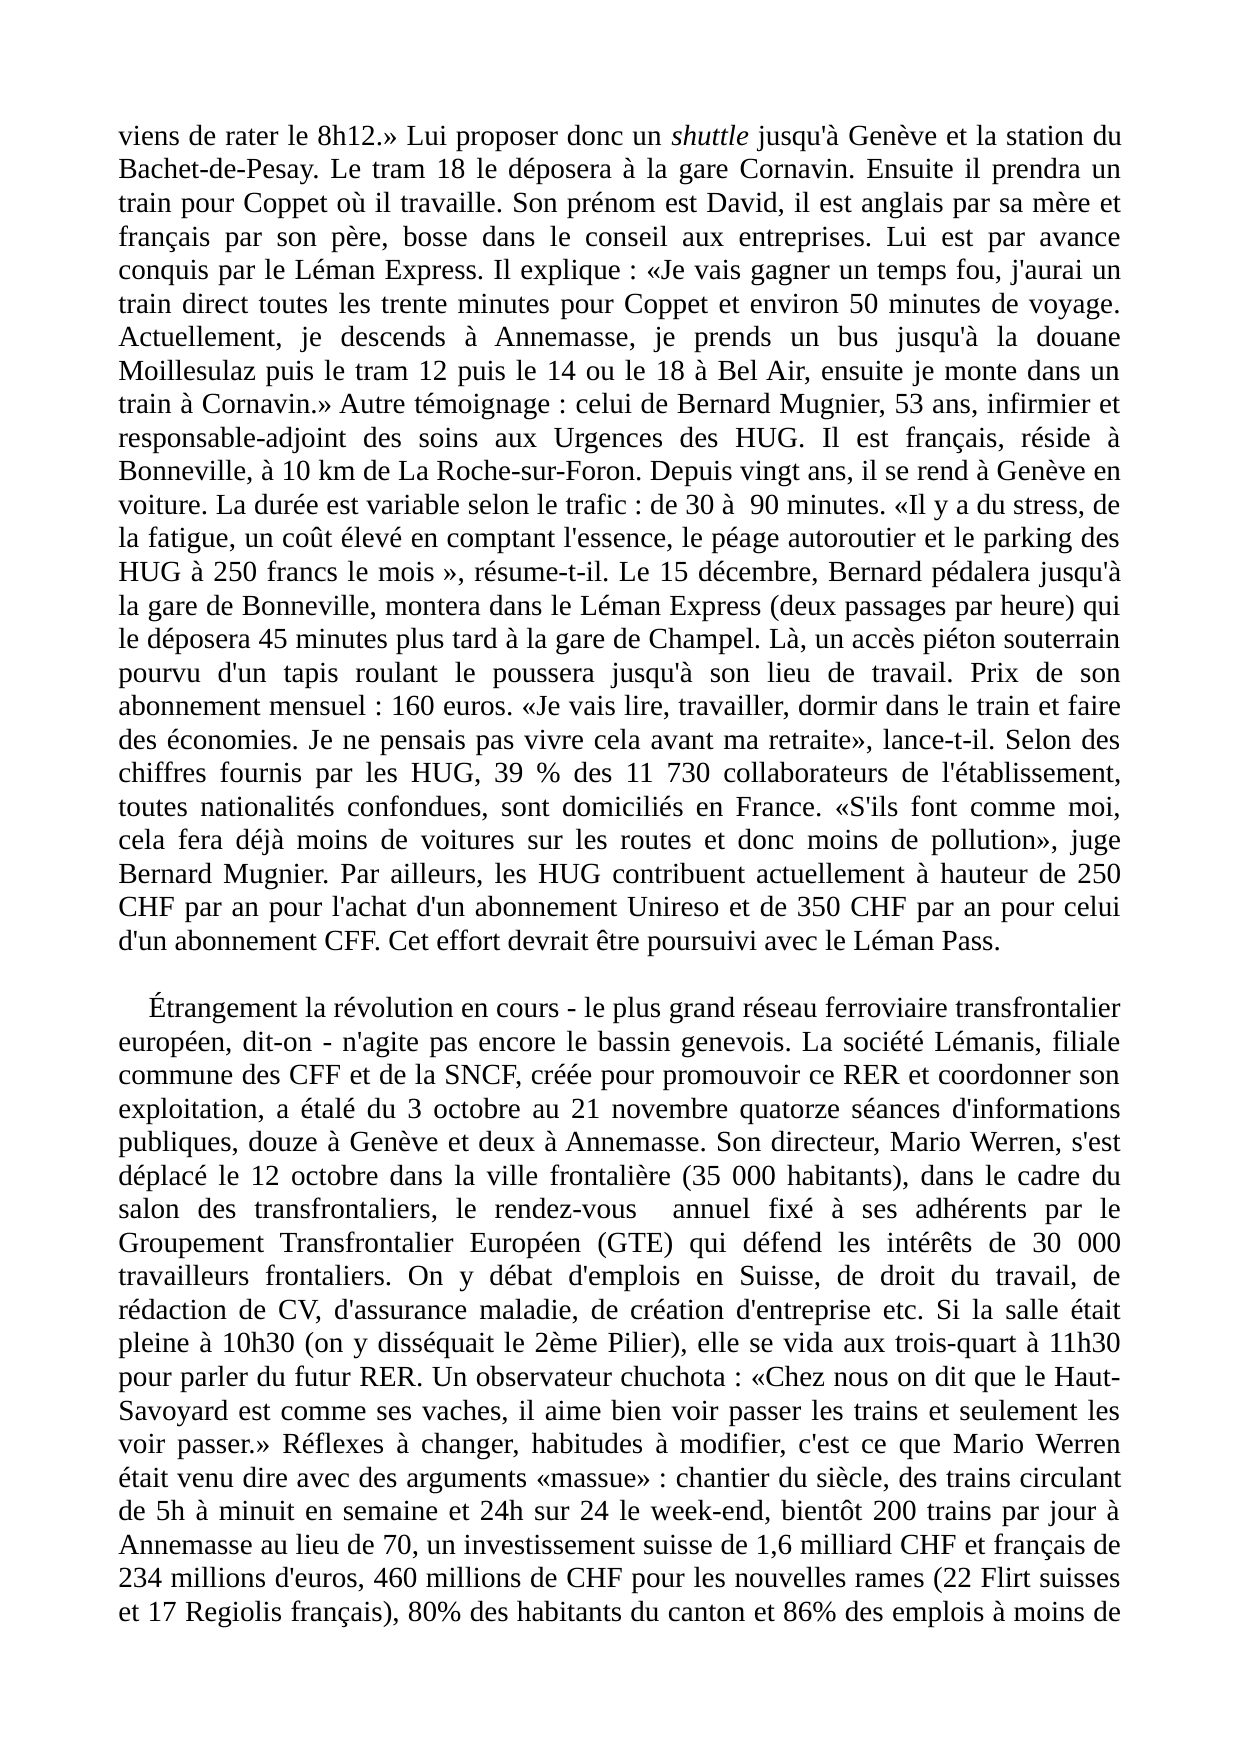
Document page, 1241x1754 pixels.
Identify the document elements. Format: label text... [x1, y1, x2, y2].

text Étrangement la révolution en cours - le plus grand réseau ferroviaire transfrontalier européen, dit-on - n'agite pas encore le bassin genevois. La société Lémanis, filiale commune des CFF et de la SNCF, créée pour promouvoir ce RER et coordonner son exploitation, a étalé du 3 octobre au 21 novembre quatorze séances d'informations publiques, douze à Genève et deux à Annemasse. Son directeur, Mario Werren, s'est déplacé le 12 octobre dans la ville frontalière (35 000 habitants), dans le cadre du salon des transfrontaliers, le rendez-vous annuel fixé à ses adhérents par le Groupement Transfrontalier Européen (GTE) qui défend les intérêts de 30 000 travailleurs frontaliers. On y débat d'emplois en Suisse, de droit du travail, de rédaction de CV, d'assurance maladie, de création d'entreprise etc. Si la salle était pleine à 10h30 (on y disséquait le 2ème Pilier), elle se vida aux trois-quart à 11h30 pour parler du futur RER. Un observateur chuchota : «Chez nous on dit que le Haut-Savoyard est comme ses vaches, il aime bien voir passer les trains et seulement les voir passer.» Réflexes à changer, habitudes à modifier, c'est ce que Mario Werren était venu dire avec des arguments «massue» : chantier du siècle, des trains circulant de 5h à minuit en semaine et 24h sur 24 le week-end, bientôt 200 trains par jour à Annemasse au lieu de 70, un investissement suisse de 1,6 milliard CHF et français de 234 millions d'euros, 460 millions de CHF pour les nouvelles rames (22 Flirt suisses et 17 Regiolis français), 80% des habitants du canton et 86% des emplois à moins de [118, 990, 1122, 1627]
text viens de rater le 8h12.» Lui proposer donc un shuttle jusqu'à Genève et la station du Bachet-de-Pesay. Le tram 18 le déposera à la gare Cornavin. Ensuite il prendra un train pour Coppet où il travaille. Son prénom est David, il est anglais par sa mère et français par son père, bosse dans le conseil aux entreprises. Lui est par avance conquis par le Léman Express. Il explique : «Je vais gagner un temps fou, j'aurai un train direct toutes les trente minutes pour Coppet et environ 50 minutes de voyage. Actuellement, je descends à Annemasse, je prends un bus jusqu'à la douane Moillesulaz puis le tram 12 puis le 14 ou le 18 à Bel Air, ensuite je monte dans un train à Cornavin.» Autre témoignage : celui de Bernard Mugnier, 53 ans, infirmier et responsable-adjoint des soins aux Urgences des HUG. Il est français, réside à Bonneville, à 10 km de La Roche-sur-Foron. Depuis vingt ans, il se rend à Genève en voiture. La durée est variable selon le trafic : de 30 à 90 minutes. «Il y a du stress, de la fatigue, un coût élevé en comptant l'essence, le péage autoroutier et le parking des HUG à 250 francs le mois », résume-t-il. Le 15 décembre, Bernard pédalera jusqu'à la gare de Bonneville, montera dans le Léman Express (deux passages par heure) qui le déposera 45 minutes plus tard à la gare de Champel. Là, un accès piéton souterrain pourvu d'un tapis roulant le poussera jusqu'à son lieu de travail. Prix de son abonnement mensuel : 160 euros. «Je vais lire, travailler, dormir dans le train et faire des économies. Je ne pensais pas vivre cela avant ma retraite», lance-t-il. Selon des chiffres fournis par les HUG, 39 % des 11 730 collaborateurs de l'établissement, toutes nationalités confondues, sont domiciliés en France. «S'ils font comme moi, cela fera déjà moins de voitures sur les routes et donc moins de pollution», juge Bernard Mugnier. Par ailleurs, les HUG contribuent actuellement à hauteur de 250 CHF par an pour l'achat d'un abonnement Unireso et de 350 CHF par an pour celui d'un abonnement CFF. Cet effort devrait être poursuivi avec le Léman Pass. [118, 118, 1122, 957]
